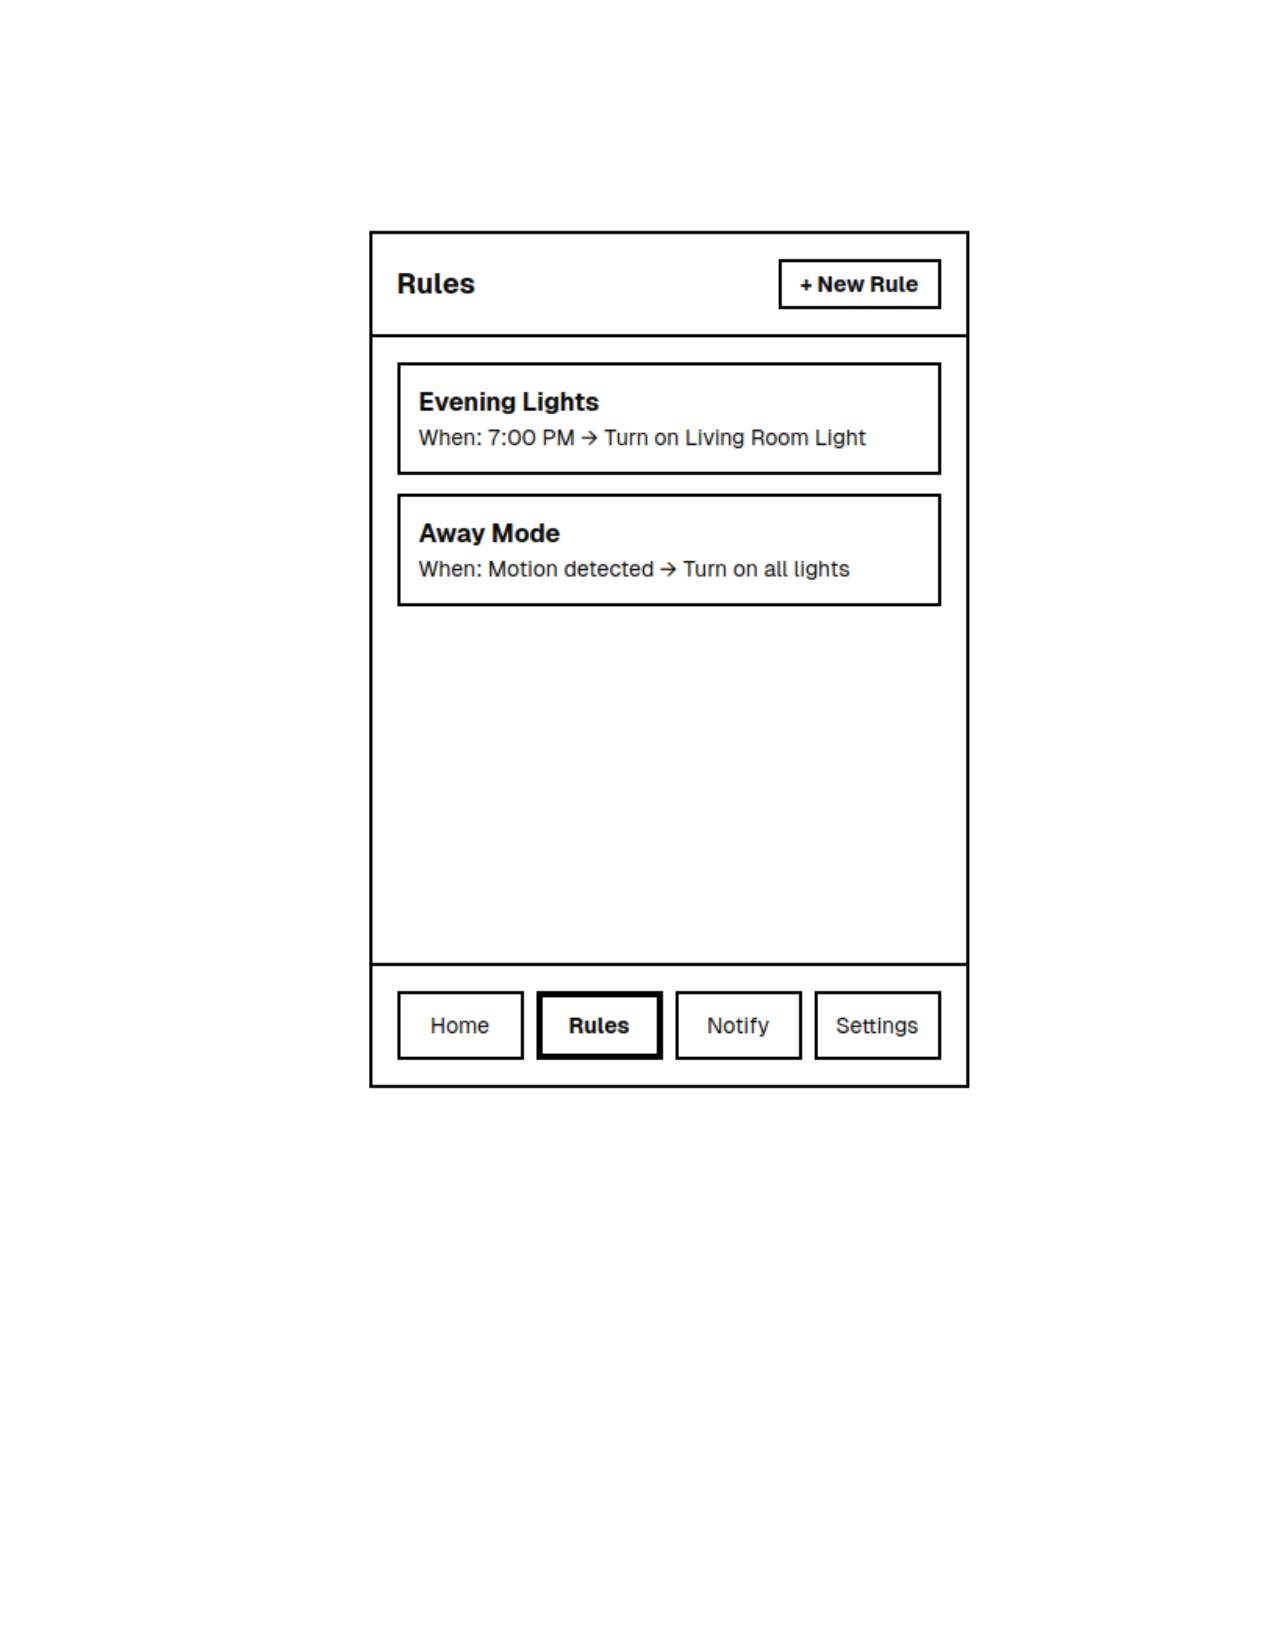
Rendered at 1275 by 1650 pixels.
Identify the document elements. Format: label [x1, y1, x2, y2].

picture [318, 92, 1004, 1215]
